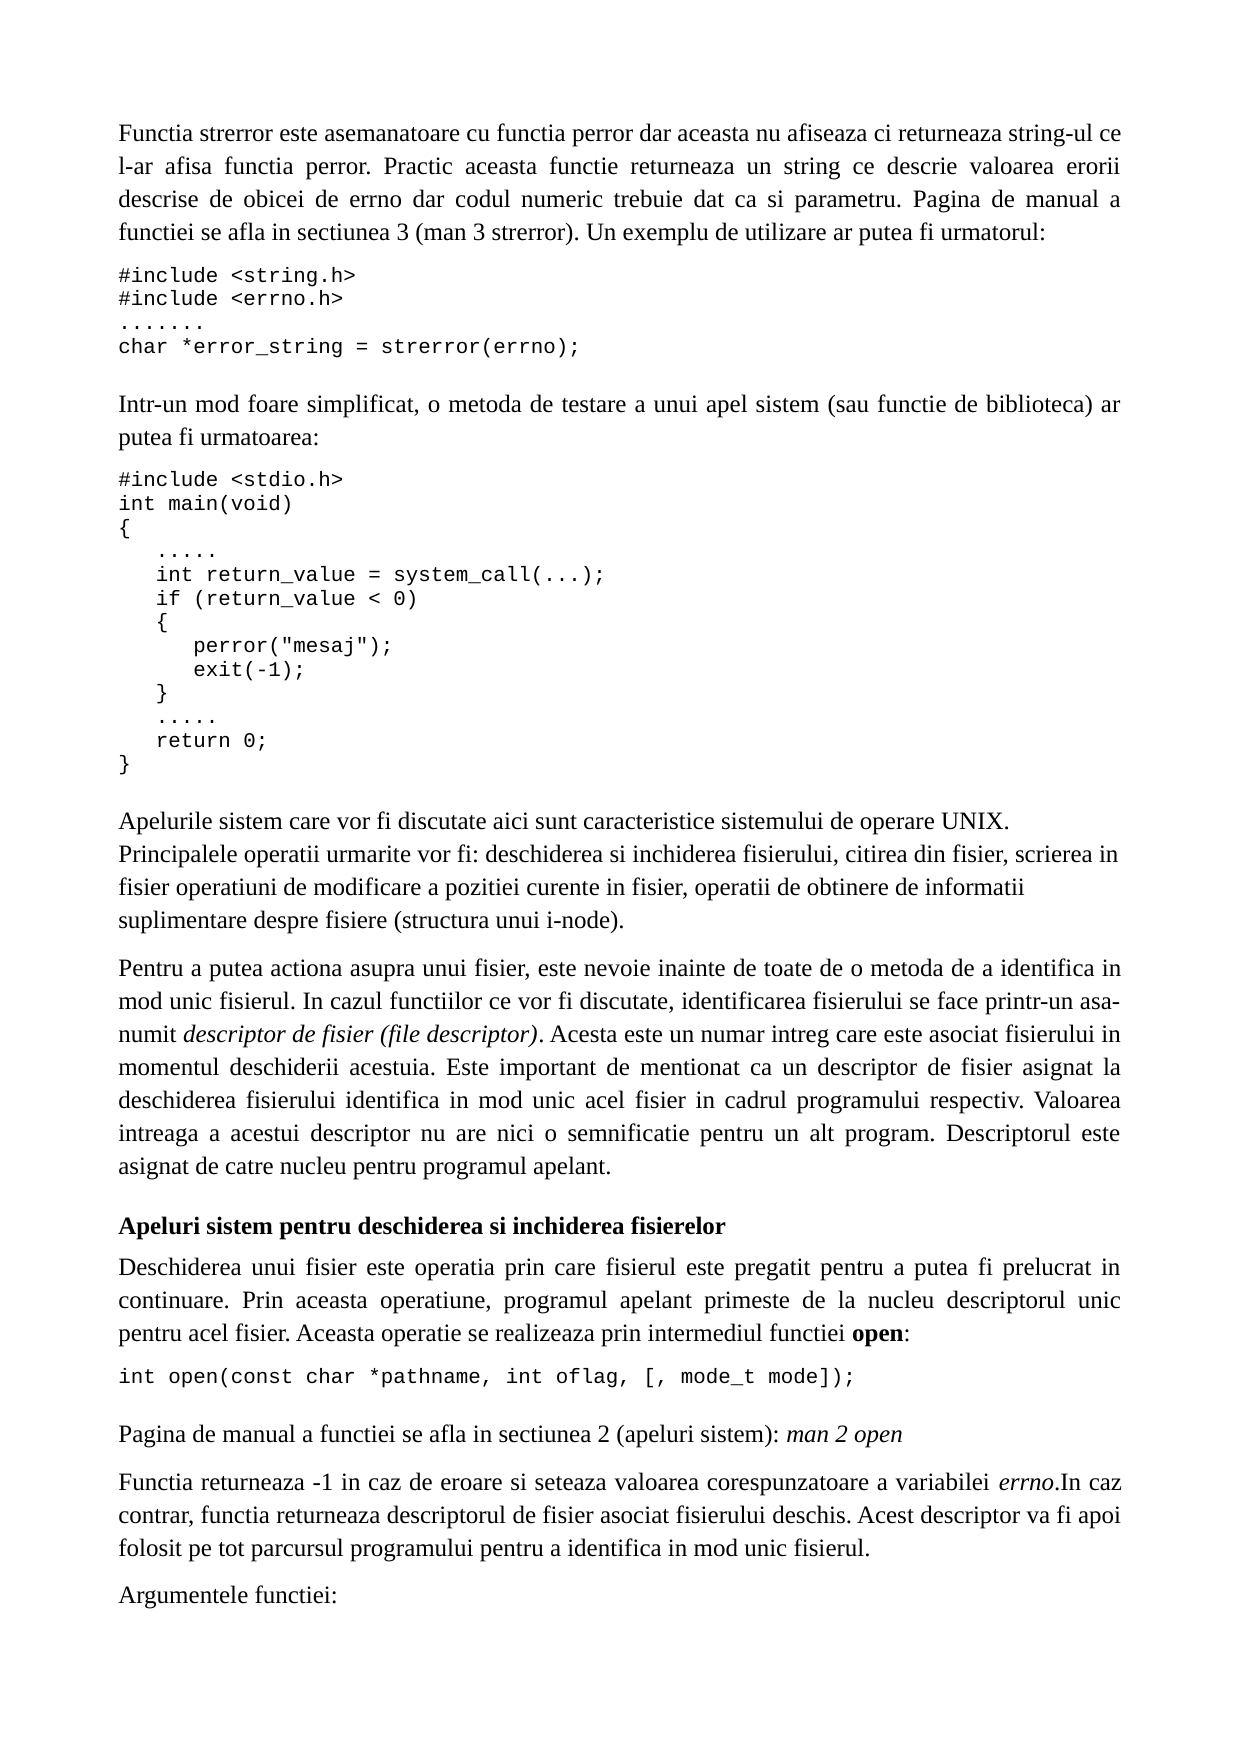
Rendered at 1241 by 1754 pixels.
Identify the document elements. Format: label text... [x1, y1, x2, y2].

text char *error_string = strerror(errno); [118, 336, 1122, 359]
text int return_value = system_call(...); [118, 564, 1122, 588]
text { [118, 517, 1122, 540]
text Apelurile sistem care vor fi discutate aici sunt caracteristice sistemului de operare UNIX. Principalele operatii urmarite vor fi: deschiderea si inchiderea fisierului, citirea din fisier, scrierea in fisier operatiuni de modificare a pozitiei curente in fisier, operatii de obtinere de informatii suplimentare despre fisiere (structura unui i-node). [118, 806, 1122, 934]
text int main(void) [118, 493, 1122, 517]
text } [118, 753, 1122, 777]
text Pagina de manual a functiei se afla in sectiunea 2 (apeluri sistem): man 2 open [118, 1419, 1122, 1448]
subtitle Apeluri sistem pentru deschiderea si inchiderea fisierelor [118, 1211, 1122, 1240]
text if (return_value < 0) [118, 588, 1122, 611]
text ..... [118, 706, 1122, 729]
text Pentru a putea actiona asupra unui fisier, este nevoie inainte de toate de o metoda de a identifica in mod unic fisierul. In cazul functiilor ce vor fi discutate, identificarea fisierului se face printr-un asa-numit descriptor de fisier (file descriptor). Acesta este un numar intreg care este asociat fisierului in momentul deschiderii acestuia. Este important de mentionat ca un descriptor de fisier asignat la deschiderea fisierului identifica in mod unic acel fisier in cadrul programului respectiv. Valoarea intreaga a acestui descriptor nu are nici o semnificatie pentru un alt program. Descriptorul este asignat de catre nucleu pentru programul apelant. [118, 953, 1122, 1180]
text Functia returneaza -1 in caz de eroare si seteaza valoarea corespunzatoare a variabilei errno.In caz contrar, functia returneaza descriptorul de fisier asociat fisierului deschis. Acest descriptor va fi apoi folosit pe tot parcursul programului pentru a identifica in mod unic fisierul. [118, 1467, 1122, 1562]
text ..... [118, 540, 1122, 564]
text Deschiderea unui fisier este operatia prin care fisierul este pregatit pentru a putea fi prelucrat in continuare. Prin aceasta operatiune, programul apelant primeste de la nucleu descriptorul unic pentru acel fisier. Aceasta operatie se realizeaza prin intermediul functiei open: [118, 1252, 1122, 1347]
text exit(-1); [118, 659, 1122, 682]
text Functia strerror este asemanatoare cu functia perror dar aceasta nu afiseaza ci returneaza string-ul ce l-ar afisa functia perror. Practic aceasta functie returneaza un string ce descrie valoarea erorii descrise de obicei de errno dar codul numeric trebuie dat ca si parametru. Pagina de manual a functiei se afla in sectiunea 3 (man 3 strerror). Un exemplu de utilizare ar putea fi urmatorul: [118, 118, 1122, 246]
text #include <string.h> [118, 265, 1122, 288]
text int open(const char *pathname, int oflag, [, mode_t mode]); [118, 1366, 1122, 1390]
text { [118, 611, 1122, 635]
text Argumentele functiei: [118, 1581, 1122, 1609]
text return 0; [118, 729, 1122, 753]
text } [118, 682, 1122, 706]
text ....... [118, 312, 1122, 336]
text perror("mesaj"); [118, 635, 1122, 659]
text #include <stdio.h> [118, 469, 1122, 493]
text #include <errno.h> [118, 288, 1122, 312]
text Intr-un mod foare simplificat, o metoda de testare a unui apel sistem (sau functie de biblioteca) ar putea fi urmatoarea: [118, 389, 1122, 451]
